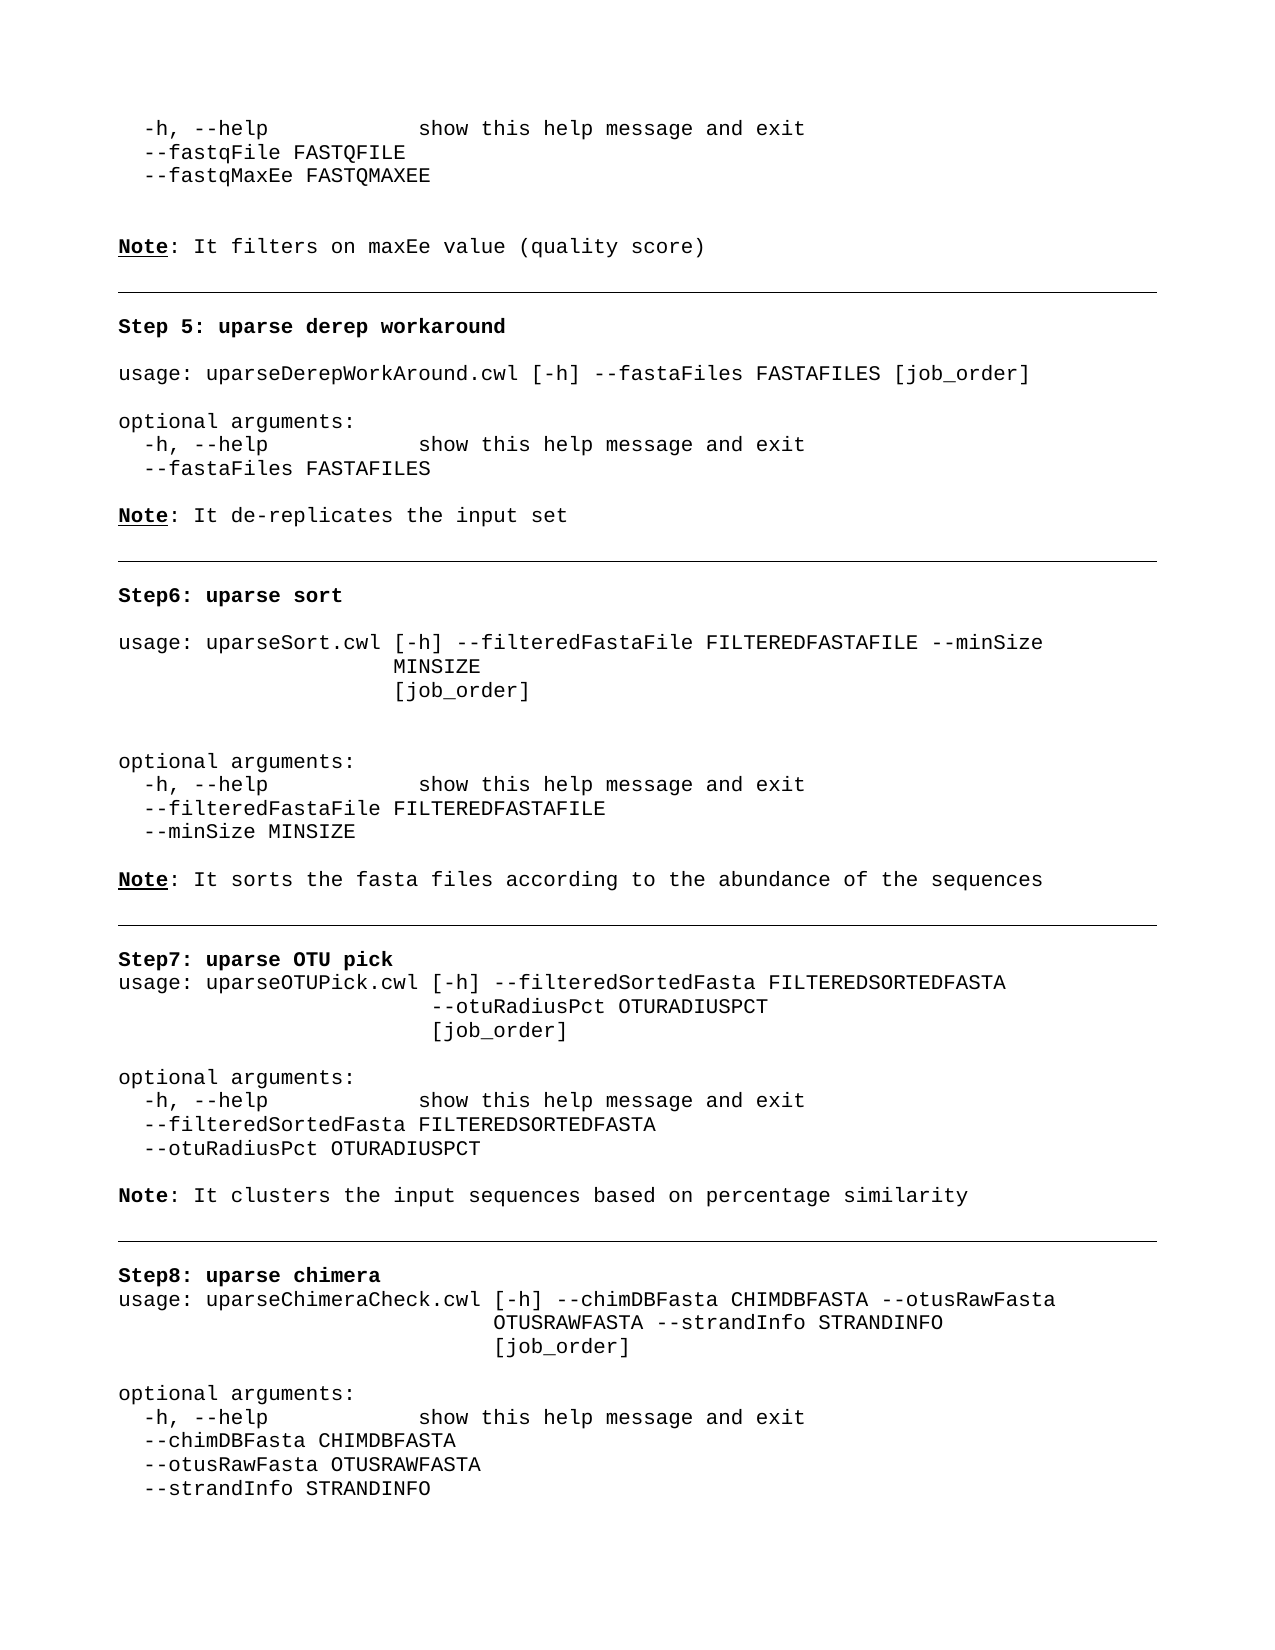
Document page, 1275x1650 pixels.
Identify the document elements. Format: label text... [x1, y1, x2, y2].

text --otusRawFasta OTUSRAWFASTA [118, 1454, 1157, 1478]
text -h, --help show this help message and exit [118, 1091, 1157, 1114]
text --strandInfo STRANDINFO [118, 1478, 1157, 1501]
text usage: uparseChimeraCheck.cwl [-h] --chimDBFasta CHIMDBFASTA --otusRawFasta [118, 1288, 1157, 1312]
text --otuRadiusPct OTURADIUSPCT [118, 1138, 1157, 1161]
text -h, --help show this help message and exit [118, 774, 1157, 798]
text --fastqFile FASTQFILE [118, 142, 1157, 165]
text usage: uparseDerepWorkAround.cwl [-h] --fastaFiles FASTAFILES [job_order] [118, 363, 1157, 387]
text Note: It sorts the fasta files according to the abundance of the sequences [118, 869, 1157, 892]
text --chimDBFasta CHIMDBFASTA [118, 1430, 1157, 1454]
text optional arguments: [118, 1067, 1157, 1091]
text Step 5: uparse derep workaround [118, 316, 1157, 340]
text [job_order] [118, 1336, 1157, 1359]
text --fastaFiles FASTAFILES [118, 458, 1157, 482]
text MINSIZE [118, 656, 1157, 680]
text -h, --help show this help message and exit [118, 118, 1157, 142]
text usage: uparseSort.cwl [-h] --filteredFastaFile FILTEREDFASTAFILE --minSize [118, 632, 1157, 656]
text Step6: uparse sort [118, 585, 1157, 609]
text optional arguments: [118, 751, 1157, 774]
text optional arguments: [118, 411, 1157, 434]
text --filteredSortedFasta FILTEREDSORTEDFASTA [118, 1114, 1157, 1138]
text -h, --help show this help message and exit [118, 1407, 1157, 1430]
text Note: It filters on maxEe value (quality score) [118, 236, 1157, 260]
text optional arguments: [118, 1383, 1157, 1407]
text --fastqMaxEe FASTQMAXEE [118, 165, 1157, 189]
text [job_order] [118, 1019, 1157, 1043]
text [job_order] [118, 680, 1157, 703]
text OTUSRAWFASTA --strandInfo STRANDINFO [118, 1312, 1157, 1336]
text Step8: uparse chimera [118, 1265, 1157, 1288]
text Step7: uparse OTU pick [118, 949, 1157, 972]
text -h, --help show this help message and exit [118, 434, 1157, 458]
text Note: It de-replicates the input set [118, 505, 1157, 529]
text Note: It clusters the input sequences based on percentage similarity [118, 1185, 1157, 1209]
text --otuRadiusPct OTURADIUSPCT [118, 996, 1157, 1019]
text --filteredFastaFile FILTEREDFASTAFILE [118, 798, 1157, 822]
text usage: uparseOTUPick.cwl [-h] --filteredSortedFasta FILTEREDSORTEDFASTA [118, 972, 1157, 996]
text --minSize MINSIZE [118, 822, 1157, 845]
